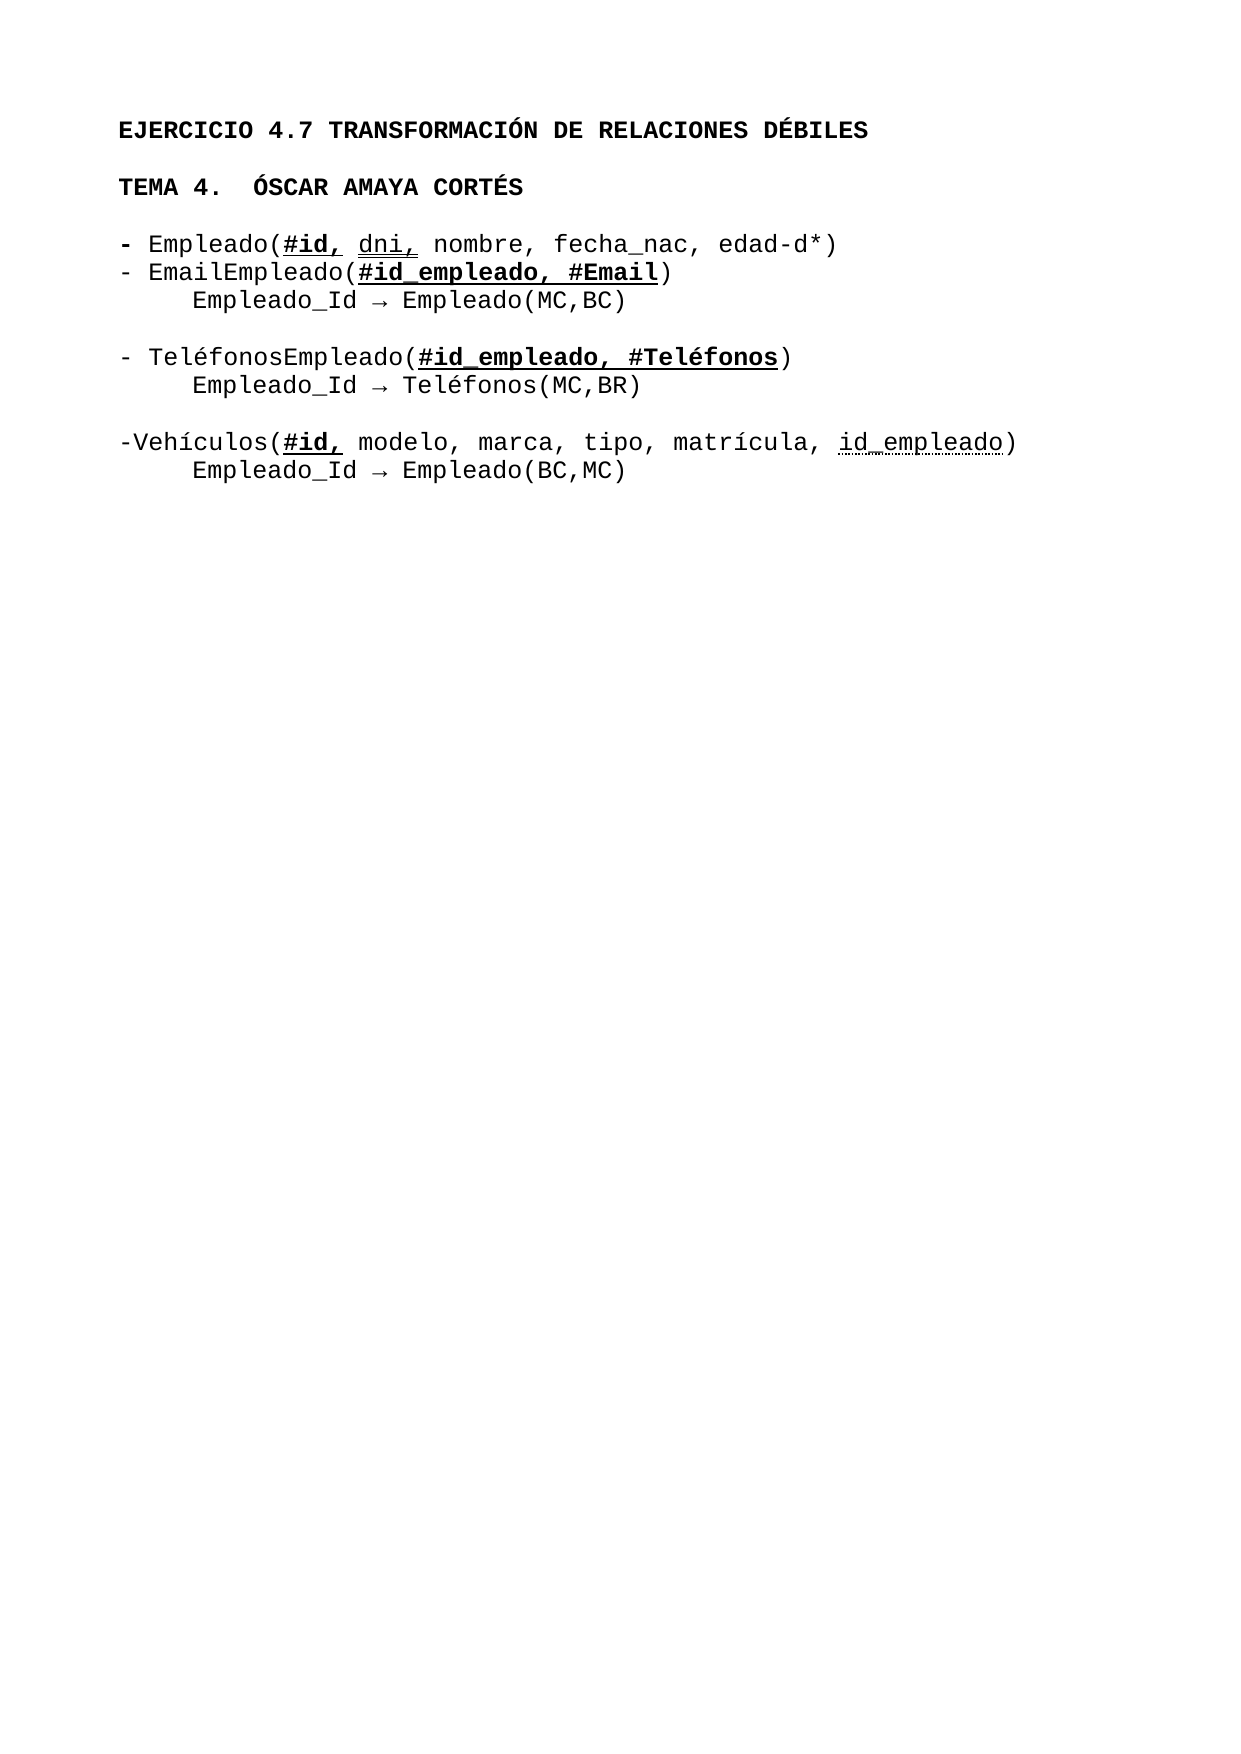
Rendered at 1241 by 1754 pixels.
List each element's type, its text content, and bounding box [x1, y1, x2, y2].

text Empleado_Id → Teléfonos(MC,BR) [118, 373, 1122, 401]
text - TeléfonosEmpleado(#id_empleado, #Teléfonos) [118, 345, 1122, 373]
text Empleado_Id → Empleado(MC,BC) [118, 288, 1122, 316]
text -Vehículos(#id, modelo, marca, tipo, matrícula, id_empleado) [118, 430, 1122, 458]
text - Empleado(#id, dni, nombre, fecha_nac, edad-d*) [118, 231, 1122, 260]
text TEMA 4. ÓSCAR AMAYA CORTÉS [118, 175, 1122, 203]
text - EmailEmpleado(#id_empleado, #Email) [118, 260, 1122, 288]
text EJERCICIO 4.7 TRANSFORMACIÓN DE RELACIONES DÉBILES [118, 118, 1122, 146]
text Empleado_Id → Empleado(BC,MC) [118, 458, 1122, 486]
